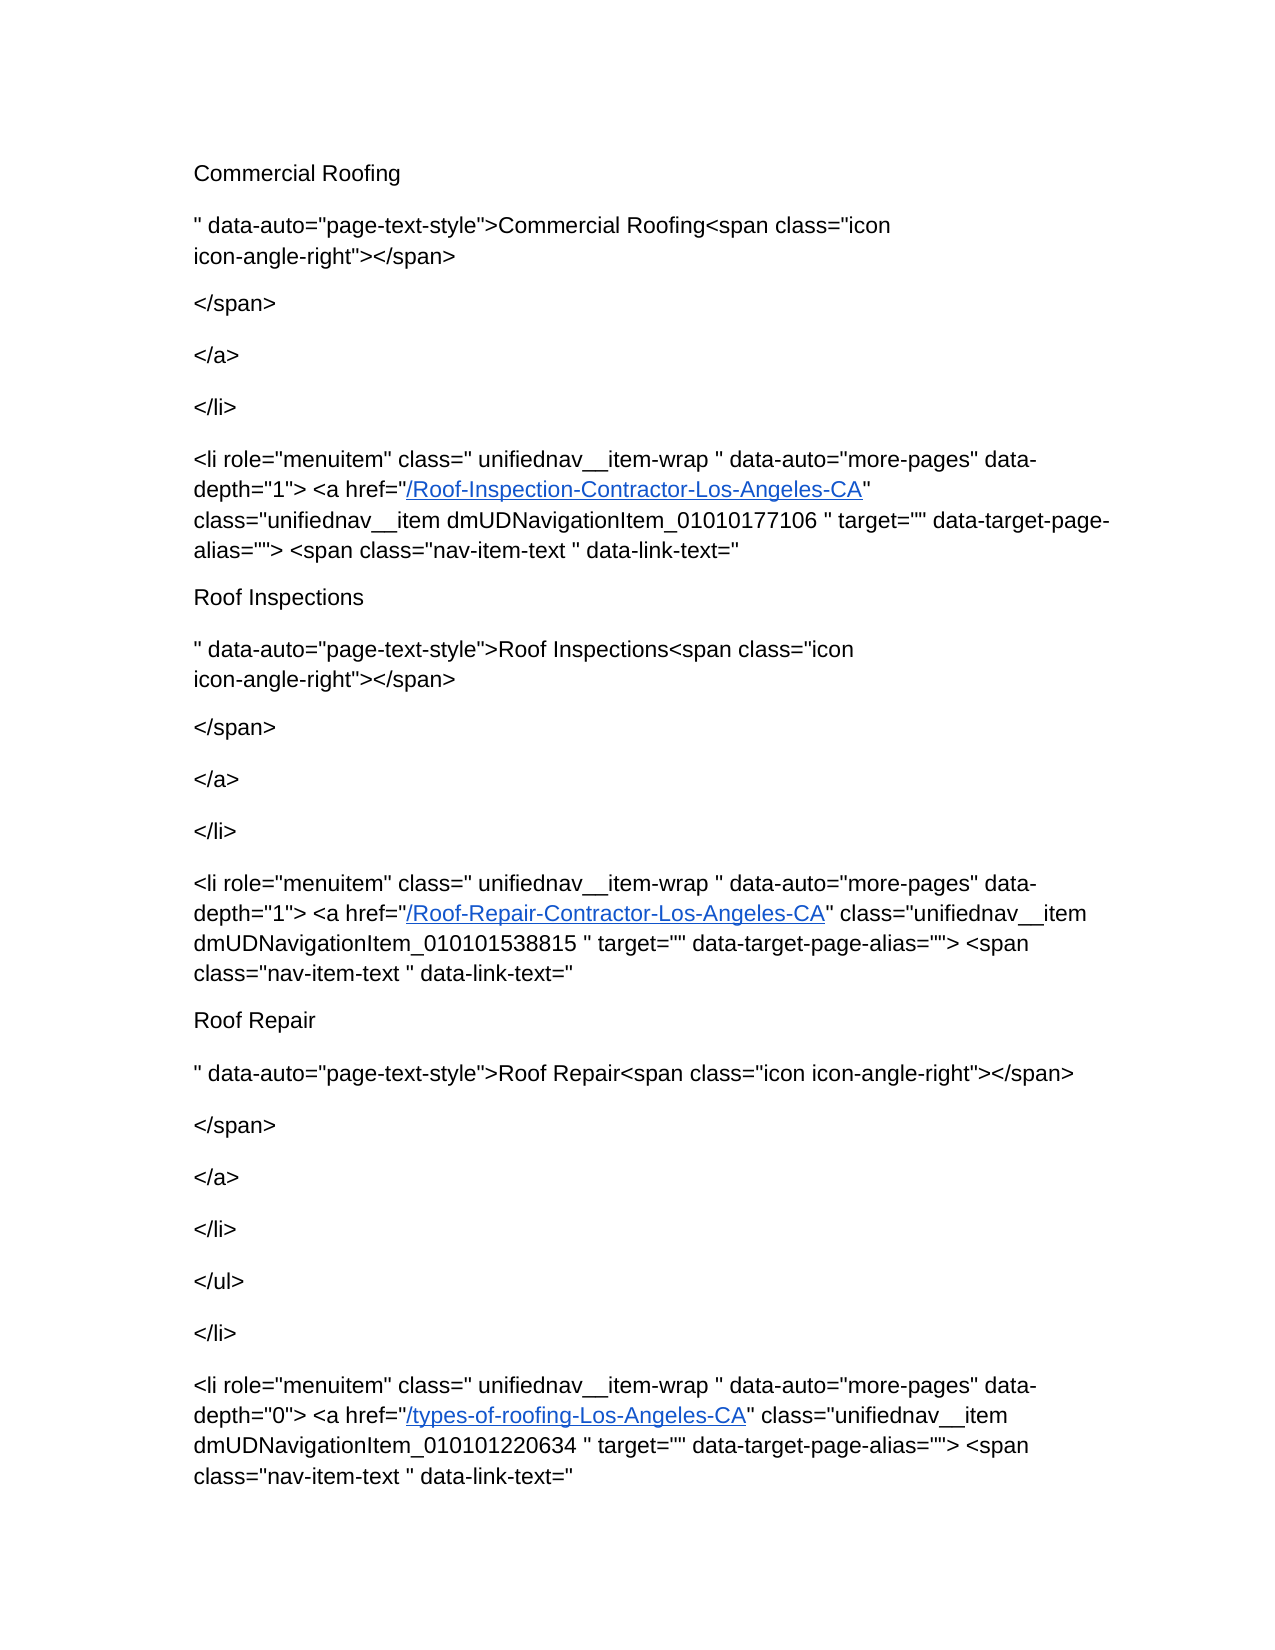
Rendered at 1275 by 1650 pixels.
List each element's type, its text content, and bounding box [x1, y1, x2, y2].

table_cell </li> [183, 1310, 1125, 1362]
table_cell [150, 1153, 183, 1205]
table_cell " data-auto="page-text-style">Commercial Roofing<span class="icon icon-angle-right"></span> [183, 202, 1125, 279]
table_cell [150, 997, 183, 1049]
table_cell Commercial Roofing [183, 150, 1125, 202]
table_cell [150, 436, 183, 573]
table_cell </span> [183, 1101, 1125, 1153]
table_cell <li role="menuitem" class=" unifiednav__item-wrap " data-auto="more-pages" data-depth="1"> <a href="/Roof-Inspection-Contractor-Los-Angeles-CA" class="unifiednav__item dmUDNavigationItem_01010177106 " target="" data-target-page-alias=""> <span class="nav-item-text " data-link-text=" [183, 436, 1125, 573]
table_cell [150, 150, 183, 202]
table_cell " data-auto="page-text-style">Roof Repair<span class="icon icon-angle-right"></span> [183, 1049, 1125, 1101]
table_cell [150, 384, 183, 436]
table_cell </a> [183, 1153, 1125, 1205]
table_cell </li> [183, 1205, 1125, 1257]
table_cell [150, 332, 183, 384]
table_cell </a> [183, 755, 1125, 807]
table_cell [150, 1205, 183, 1257]
table_cell [150, 755, 183, 807]
table_cell <li role="menuitem" class=" unifiednav__item-wrap " data-auto="more-pages" data-depth="0"> <a href="/types-of-roofing-Los-Angeles-CA" class="unifiednav__item dmUDNavigationItem_010101220634 " target="" data-target-page-alias=""> <span class="nav-item-text " data-link-text=" [183, 1362, 1125, 1499]
table_cell [150, 1362, 183, 1499]
table_cell </span> [183, 703, 1125, 755]
table_cell <li role="menuitem" class=" unifiednav__item-wrap " data-auto="more-pages" data-depth="1"> <a href="/Roof-Repair-Contractor-Los-Angeles-CA" class="unifiednav__item dmUDNavigationItem_010101538815 " target="" data-target-page-alias=""> <span class="nav-item-text " data-link-text=" [183, 859, 1125, 997]
table_cell </a> [183, 332, 1125, 384]
table_cell [150, 1049, 183, 1101]
table_cell [150, 1310, 183, 1362]
table_cell [150, 280, 183, 332]
table_cell Roof Repair [183, 997, 1125, 1049]
table_cell [150, 1101, 183, 1153]
table_cell [150, 626, 183, 703]
table_cell [150, 703, 183, 755]
table_cell </span> [183, 280, 1125, 332]
table_cell </li> [183, 384, 1125, 436]
table_cell [150, 859, 183, 997]
table_cell [150, 807, 183, 859]
table_cell Roof Inspections [183, 574, 1125, 626]
table_cell [150, 202, 183, 279]
table_cell </ul> [183, 1258, 1125, 1309]
table_cell " data-auto="page-text-style">Roof Inspections<span class="icon icon-angle-right"></span> [183, 626, 1125, 703]
table_cell [150, 574, 183, 626]
table_cell [150, 1258, 183, 1309]
table_cell </li> [183, 807, 1125, 859]
